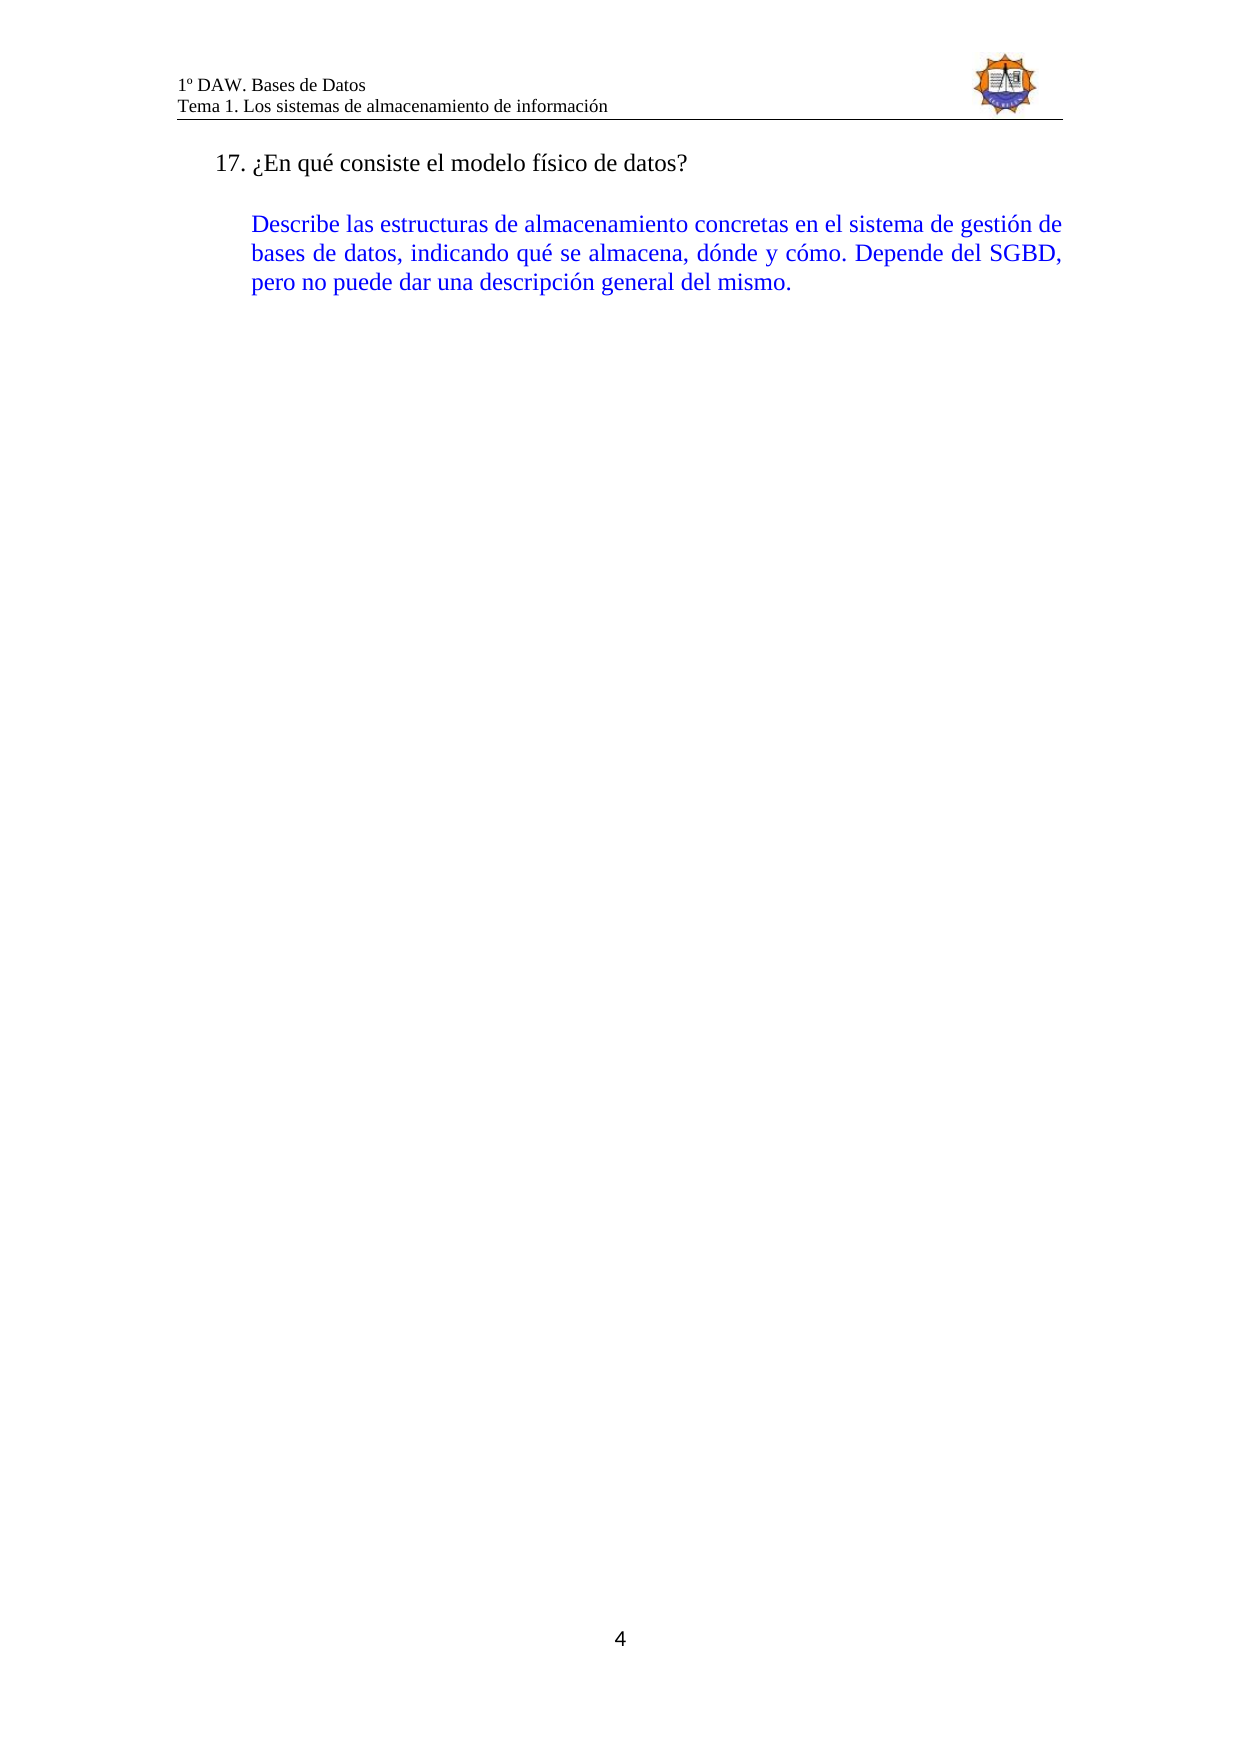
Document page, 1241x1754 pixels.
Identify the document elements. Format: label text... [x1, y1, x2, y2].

text Describe las estructuras de almacenamiento concretas en el sistema de gestión de bases de datos, indicando qué se almacena, dónde y cómo. Depende del SGBD, pero no puede dar una descripción general del mismo. [251, 209, 1063, 296]
list ¿En qué consiste el modelo físico de datos? [215, 148, 1063, 176]
picture [971, 52, 1039, 119]
